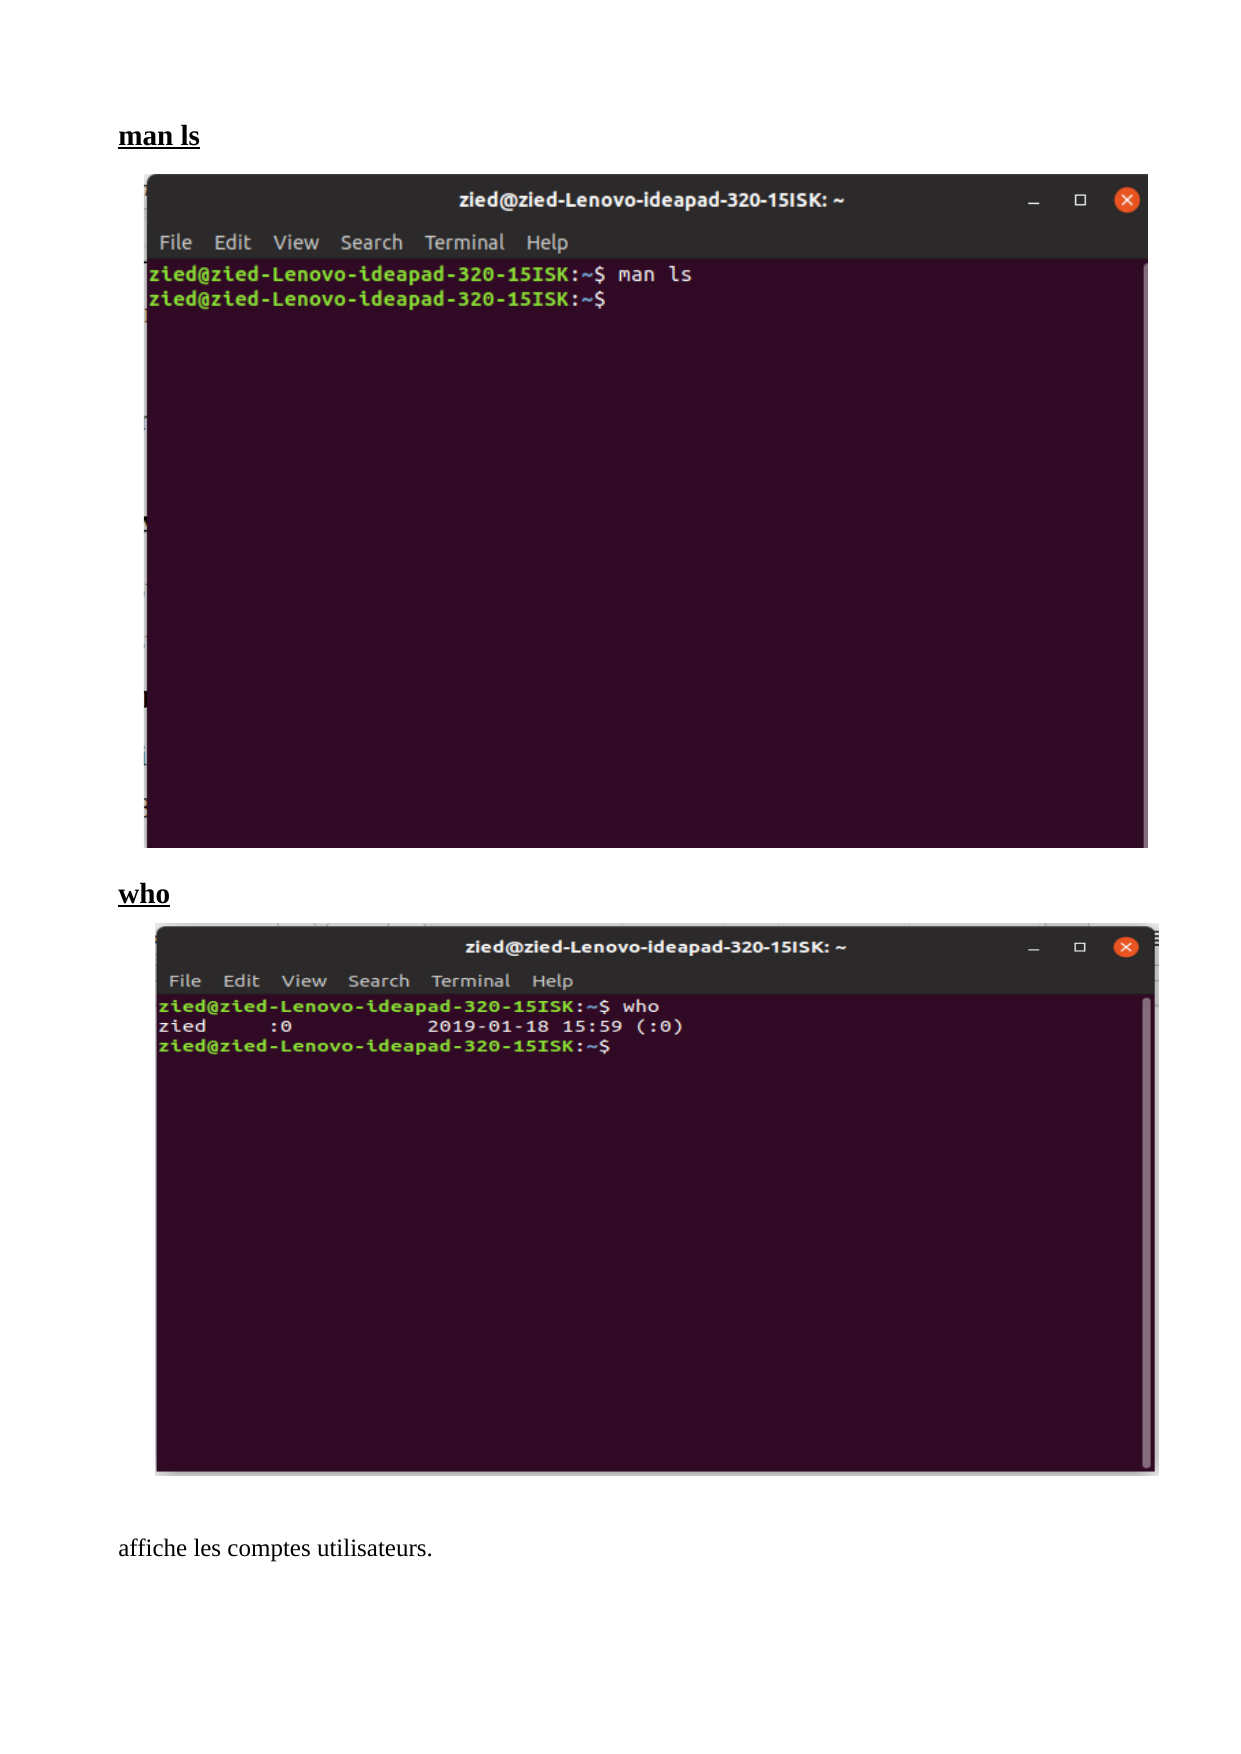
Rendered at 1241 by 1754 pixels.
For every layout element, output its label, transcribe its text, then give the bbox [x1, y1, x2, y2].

picture [143, 174, 1148, 848]
text who [118, 876, 1122, 910]
picture [155, 923, 1159, 1476]
text man ls [118, 118, 1122, 152]
text affiche les comptes utilisateurs. [118, 1533, 1122, 1562]
